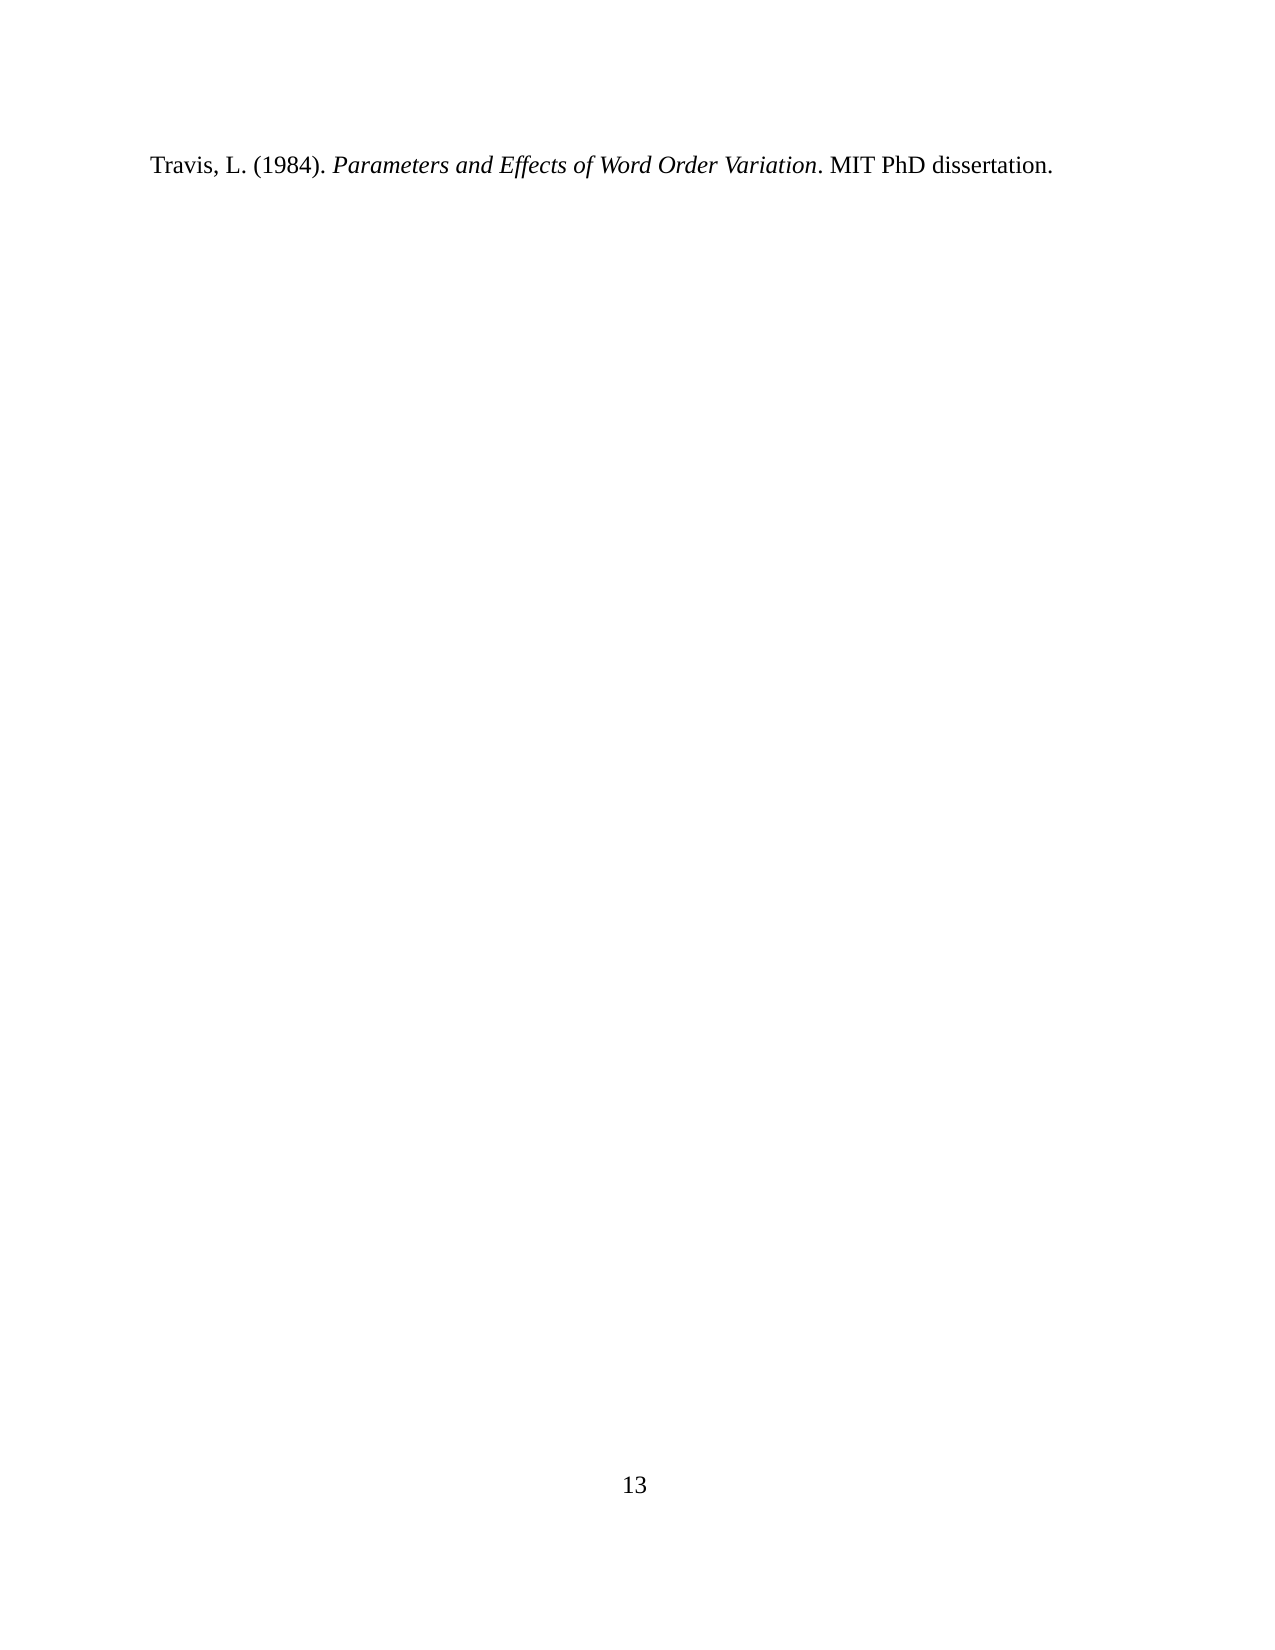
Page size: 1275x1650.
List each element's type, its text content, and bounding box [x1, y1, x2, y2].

text Travis, L. (1984). Parameters and Effects of Word Order Variation. MIT PhD dissertation. [150, 150, 1125, 179]
